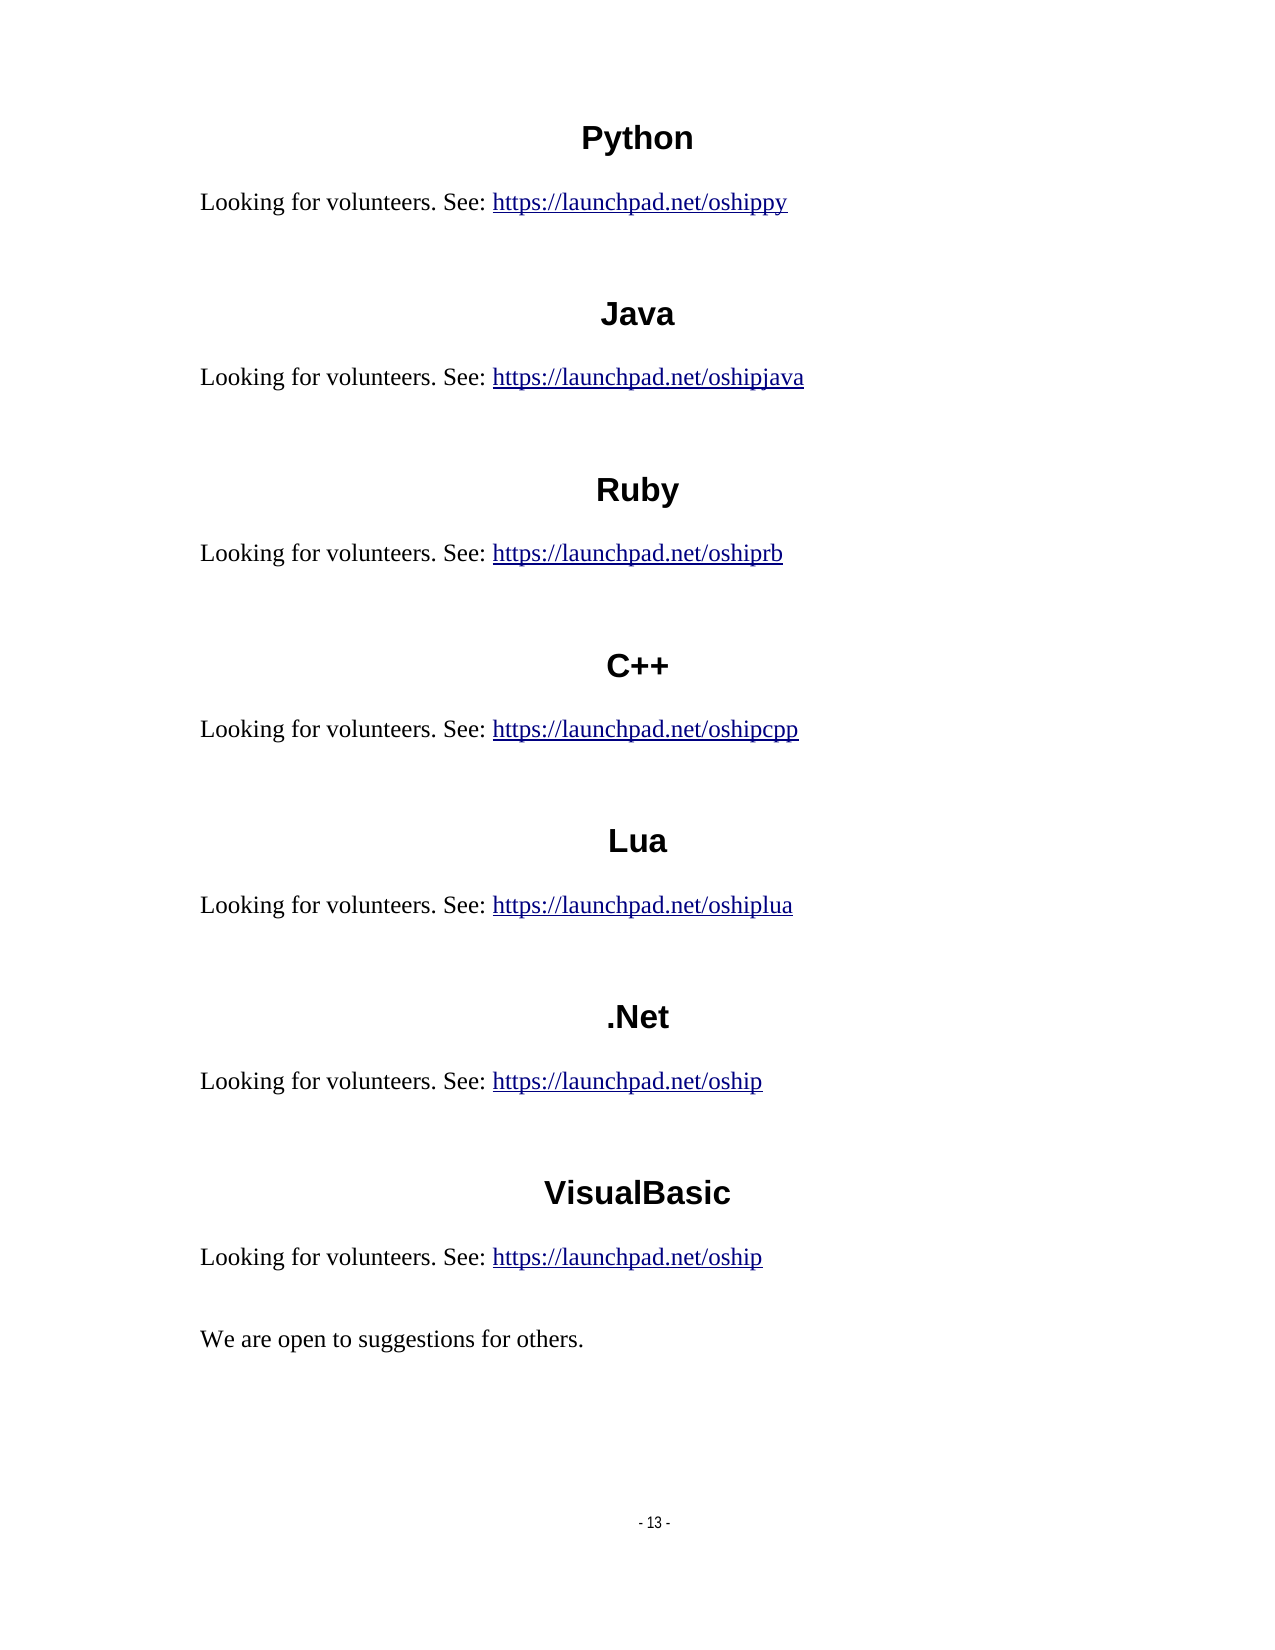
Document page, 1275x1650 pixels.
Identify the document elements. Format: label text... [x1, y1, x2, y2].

text We are open to suggestions for others. [150, 1324, 1125, 1353]
subtitle Lua [150, 821, 1125, 860]
text Looking for volunteers. See: https://launchpad.net/oshippy [150, 187, 1125, 215]
text Looking for volunteers. See: https://launchpad.net/oship [150, 1066, 1125, 1094]
subtitle Ruby [150, 470, 1125, 508]
subtitle .Net [150, 997, 1125, 1036]
text Looking for volunteers. See: https://launchpad.net/oship [150, 1242, 1125, 1270]
text Looking for volunteers. See: https://launchpad.net/oshipcpp [150, 714, 1125, 743]
subtitle Java [150, 294, 1125, 332]
subtitle C++ [150, 646, 1125, 684]
text Looking for volunteers. See: https://launchpad.net/oshiplua [150, 890, 1125, 919]
subtitle VisualBasic [150, 1173, 1125, 1212]
text Looking for volunteers. See: https://launchpad.net/oshipjava [150, 362, 1125, 391]
subtitle Python [150, 118, 1125, 157]
text Looking for volunteers. See: https://launchpad.net/oshiprb [150, 538, 1125, 567]
